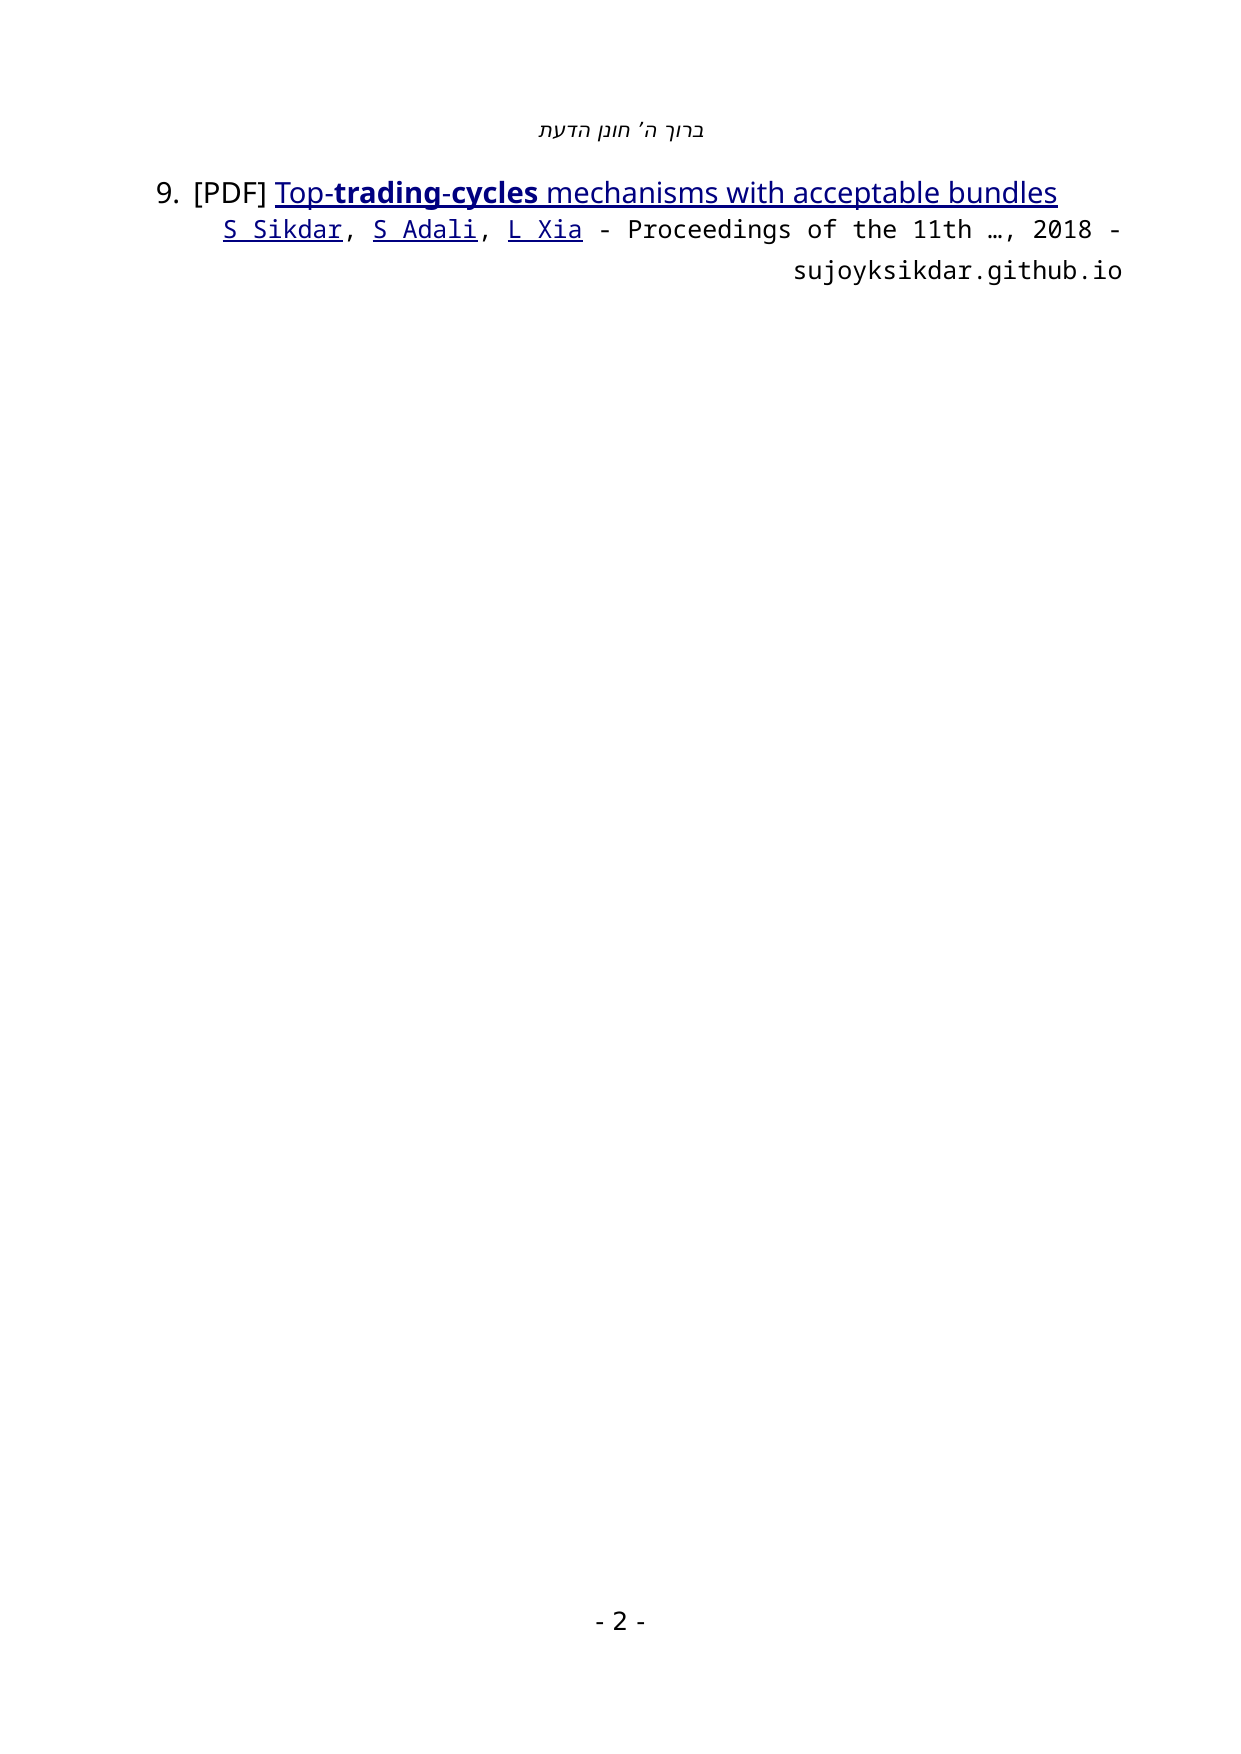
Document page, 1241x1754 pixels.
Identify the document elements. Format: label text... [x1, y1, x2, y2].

text S Sikdar, S Adali, L Xia - Proceedings of the 11th …, 2018‏ - sujoyksikdar.github.io‏ [118, 212, 1122, 286]
subtitle [PDF] Top-trading-cycles mechanisms with acceptable bundles‏ [156, 172, 1122, 212]
